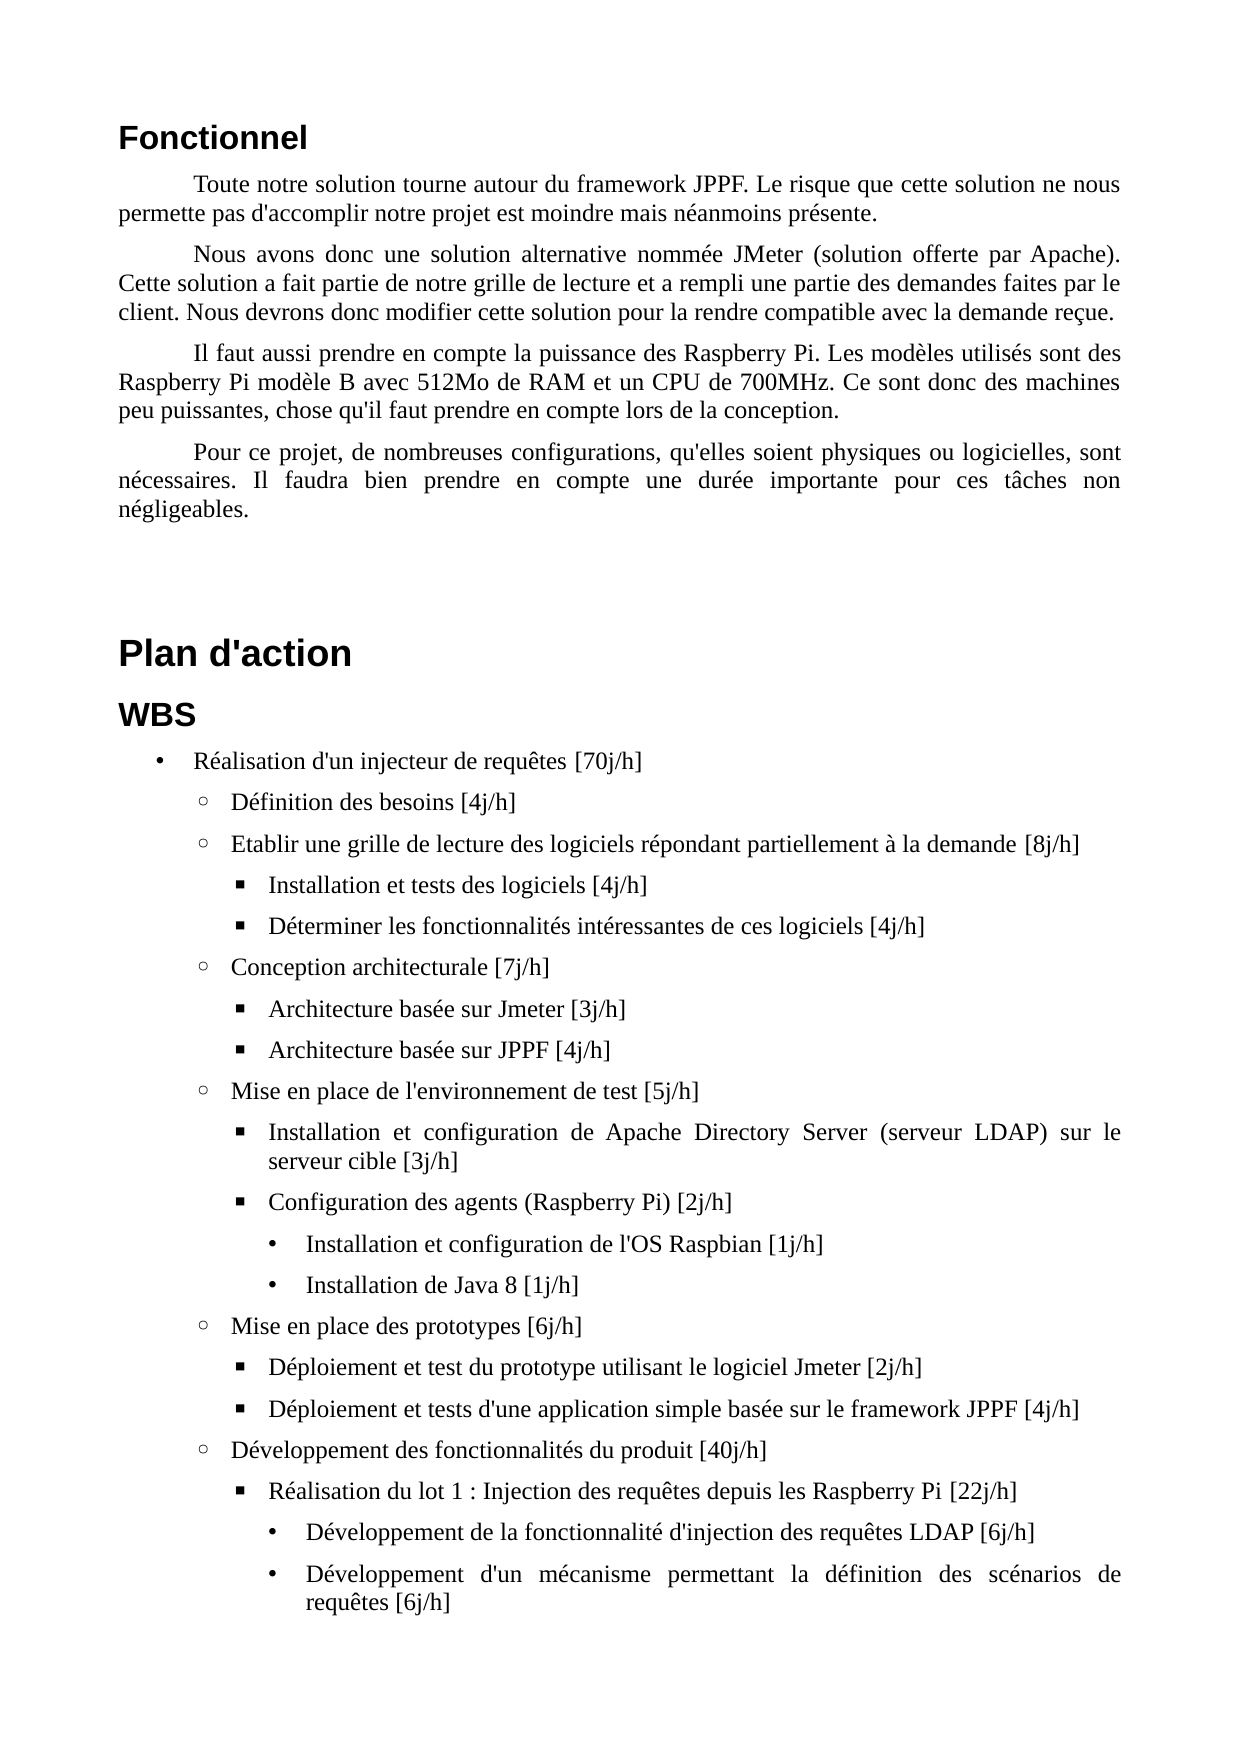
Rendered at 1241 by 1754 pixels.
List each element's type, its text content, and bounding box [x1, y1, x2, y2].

list Installation et configuration de l'OS Raspbian [1j/h] [268, 1229, 1122, 1257]
list Architecture basée sur Jmeter [3j/h] [231, 994, 1122, 1022]
list Déploiement et test du prototype utilisant le logiciel Jmeter [2j/h] [231, 1352, 1122, 1381]
list Installation de Java 8 [1j/h] [268, 1270, 1122, 1299]
list Réalisation du lot 1 : Injection des requêtes depuis les Raspberry Pi [22j/h] [231, 1476, 1122, 1505]
list Conception architecturale [7j/h] [193, 952, 1122, 981]
subtitle WBS [118, 695, 1122, 734]
list Mise en place des prototypes [6j/h] [193, 1311, 1122, 1340]
list Installation et configuration de Apache Directory Server (serveur LDAP) sur le serveur cible [3j/h] [231, 1117, 1122, 1175]
list Réalisation d'un injecteur de requêtes [70j/h] [156, 746, 1122, 775]
subtitle Plan d'action [118, 631, 1122, 674]
list Architecture basée sur JPPF [4j/h] [231, 1035, 1122, 1064]
text Pour ce projet, de nombreuses configurations, qu'elles soient physiques ou logicielles, sont nécessaires. Il faudra bien prendre en compte une durée importante pour ces tâches non négligeables. [118, 437, 1122, 523]
list Mise en place de l'environnement de test [5j/h] [193, 1076, 1122, 1105]
list Installation et tests des logiciels [4j/h] [231, 870, 1122, 899]
list Déterminer les fonctionnalités intéressantes de ces logiciels [4j/h] [231, 911, 1122, 940]
list Déploiement et tests d'une application simple basée sur le framework JPPF [4j/h] [231, 1394, 1122, 1422]
list Etablir une grille de lecture des logiciels répondant partiellement à la demande [8j/h] [193, 829, 1122, 857]
list Définition des besoins [4j/h] [193, 787, 1122, 816]
list Développement d'un mécanisme permettant la définition des scénarios de requêtes [6j/h] [268, 1559, 1122, 1616]
subtitle Fonctionnel [118, 118, 1122, 157]
text Toute notre solution tourne autour du framework JPPF. Le risque que cette solution ne nous permette pas d'accomplir notre projet est moindre mais néanmoins présente. [118, 169, 1122, 227]
text Il faut aussi prendre en compte la puissance des Raspberry Pi. Les modèles utilisés sont des Raspberry Pi modèle B avec 512Mo de RAM et un CPU de 700MHz. Ce sont donc des machines peu puissantes, chose qu'il faut prendre en compte lors de la conception. [118, 338, 1122, 424]
list Développement de la fonctionnalité d'injection des requêtes LDAP [6j/h] [268, 1517, 1122, 1546]
list Configuration des agents (Raspberry Pi) [2j/h] [231, 1187, 1122, 1216]
list Développement des fonctionnalités du produit [40j/h] [193, 1435, 1122, 1464]
text Nous avons donc une solution alternative nommée JMeter (solution offerte par Apache). Cette solution a fait partie de notre grille de lecture et a rempli une partie des demandes faites par le client. Nous devrons donc modifier cette solution pour la rendre compatible avec la demande reçue. [118, 239, 1122, 326]
